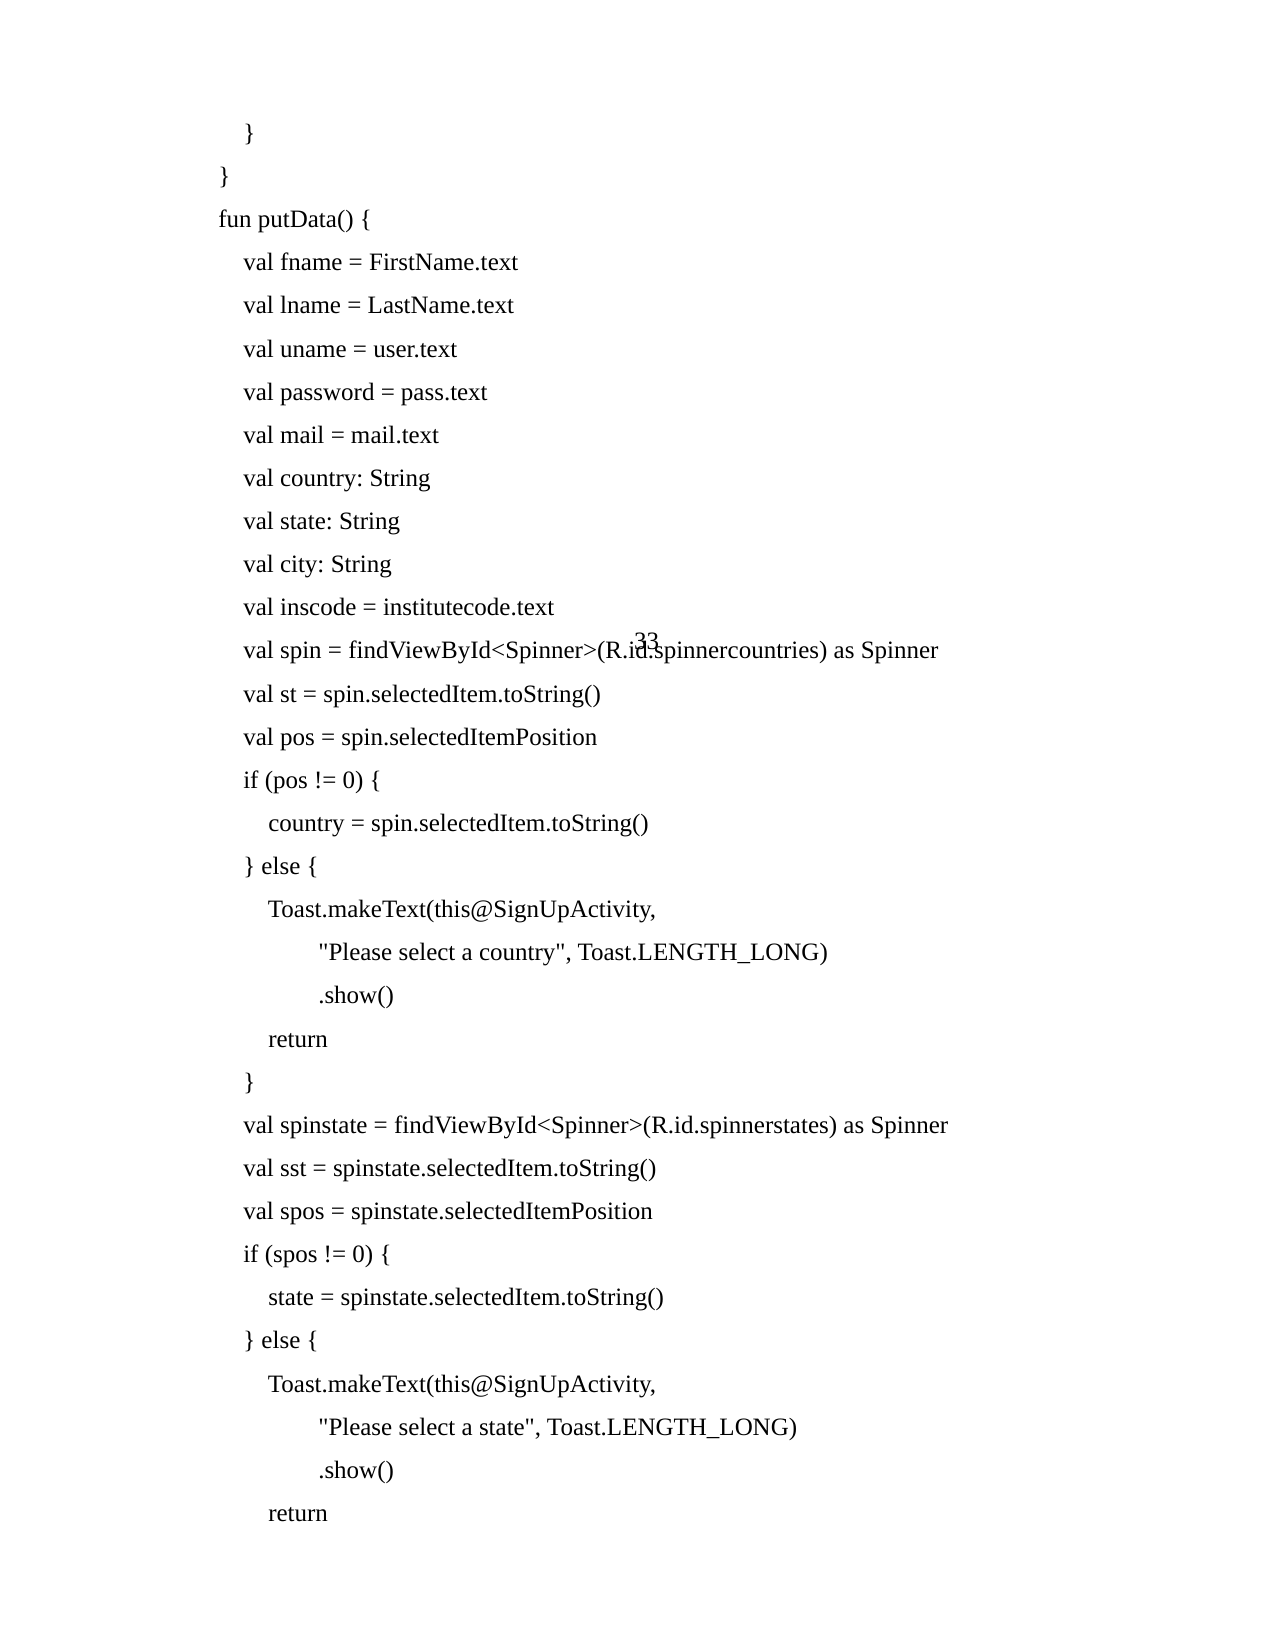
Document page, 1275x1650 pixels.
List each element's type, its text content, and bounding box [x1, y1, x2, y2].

text val state: String [193, 506, 1157, 535]
text val st = spin.selectedItem.toString() [193, 679, 1157, 707]
text val fname = FirstName.text [193, 247, 1157, 276]
text if (pos != 0) { [193, 765, 1157, 794]
text } else { [193, 1326, 1157, 1354]
text val spos = spinstate.selectedItemPosition [193, 1196, 1157, 1225]
text val lname = LastName.text [193, 291, 1157, 319]
text val city: String [193, 549, 1157, 578]
text val sst = spinstate.selectedItem.toString() [193, 1153, 1157, 1182]
text Toast.makeText(this@SignUpActivity, [193, 894, 1157, 923]
text val uname = user.text [193, 334, 1157, 362]
text val pos = spin.selectedItemPosition [193, 722, 1157, 751]
text if (spos != 0) { [193, 1239, 1157, 1268]
text state = spinstate.selectedItem.toString() [193, 1282, 1157, 1311]
text val country: String [193, 463, 1157, 492]
text .show() [193, 981, 1157, 1009]
text .show() [193, 1455, 1157, 1484]
text "Please select a state", Toast.LENGTH_LONG) [193, 1412, 1157, 1441]
text val inscode = institutecode.text [193, 592, 1157, 621]
text val spin = findViewById<Spinner>(R.id.spinnercountries) as Spinner [193, 636, 1157, 664]
text Toast.makeText(this@SignUpActivity, [193, 1369, 1157, 1397]
text val mail = mail.text [193, 420, 1157, 449]
text val password = pass.text [193, 377, 1157, 406]
text } else { [193, 851, 1157, 880]
text fun putData() { [193, 204, 1157, 233]
text country = spin.selectedItem.toString() [193, 808, 1157, 837]
text return [193, 1024, 1157, 1052]
text "Please select a country", Toast.LENGTH_LONG) [193, 937, 1157, 966]
text val spinstate = findViewById<Spinner>(R.id.spinnerstates) as Spinner [193, 1110, 1157, 1139]
text } [193, 1067, 1157, 1096]
text } [193, 118, 1157, 147]
text } [193, 161, 1157, 190]
text return [193, 1498, 1157, 1527]
